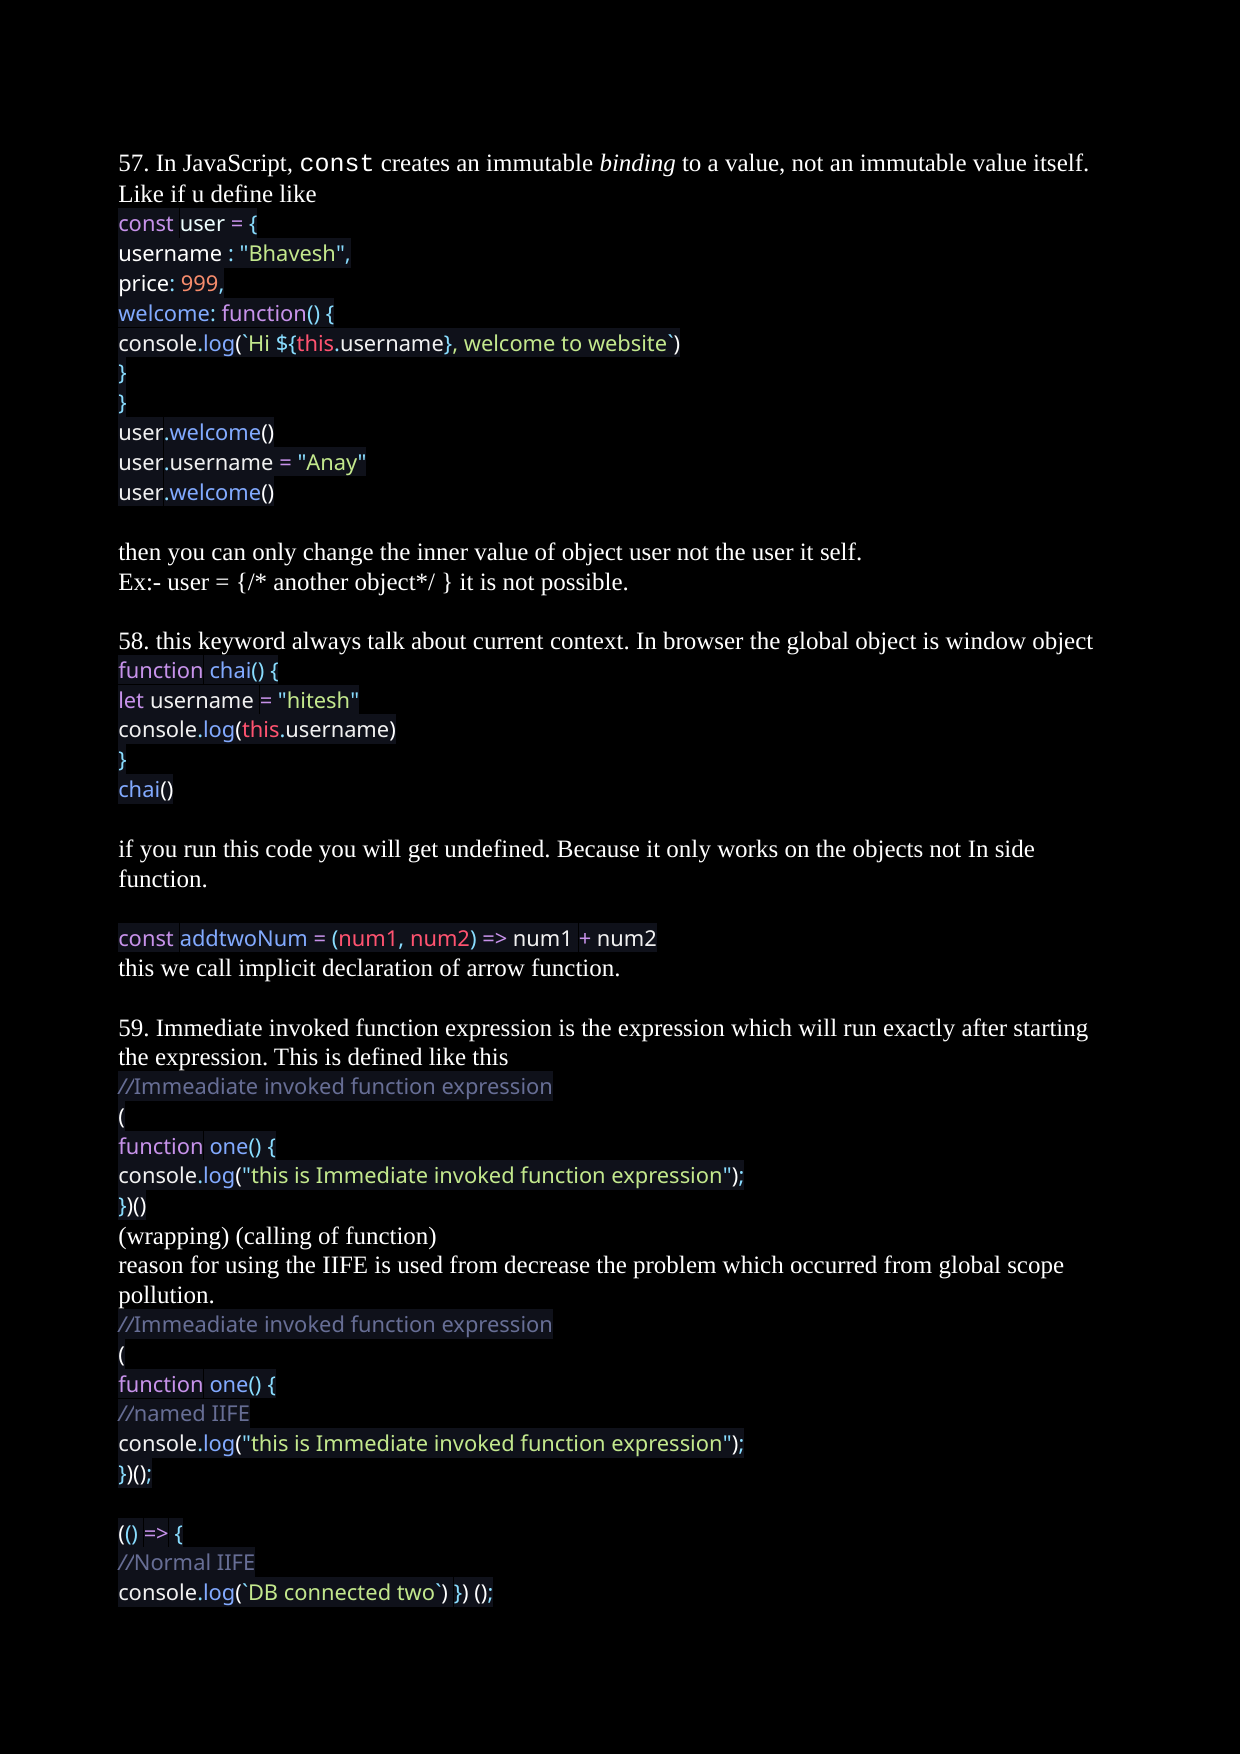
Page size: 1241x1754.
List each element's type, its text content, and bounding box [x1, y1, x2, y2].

text })() [118, 1190, 1122, 1220]
text user.username = "Anay" [118, 447, 1122, 476]
text if you run this code you will get undefined. Because it only works on the objects not In side function. [118, 833, 1122, 893]
text } [118, 744, 1122, 774]
text welcome: function() { [118, 298, 1122, 327]
text (wrapping) (calling of function) [118, 1220, 1122, 1250]
text reason for using the IIFE is used from decrease the problem which occurred from global scope pollution. [118, 1250, 1122, 1309]
text ( [118, 1339, 1122, 1369]
text function one() { [118, 1131, 1122, 1160]
text price: 999, [118, 268, 1122, 298]
text console.log(this.username) [118, 714, 1122, 744]
text //Normal IIFE [118, 1547, 1122, 1577]
text function chai() { [118, 655, 1122, 684]
text console.log(`DB connected two`) }) (); [118, 1577, 1122, 1607]
text console.log("this is Immediate invoked function expression"); [118, 1160, 1122, 1190]
text (() => { [118, 1517, 1122, 1547]
text //named IIFE [118, 1398, 1122, 1428]
text 57. In JavaScript, const creates an immutable binding to a value, not an immutable value itself. Like if u define like [118, 148, 1122, 208]
text chai() [118, 774, 1122, 804]
text //Immeadiate invoked function expression [118, 1309, 1122, 1339]
text 59. Immediate invoked function expression is the expression which will run exactly after starting the expression. This is defined like this [118, 1012, 1122, 1071]
text this we call implicit declaration of arrow function. [118, 952, 1122, 982]
text 58. this keyword always talk about current context. In browser the global object is window object [118, 625, 1122, 655]
text const addtwoNum = (num1, num2) => num1 + num2 [118, 922, 1122, 952]
text ( [118, 1101, 1122, 1131]
text } [118, 387, 1122, 417]
text //Immeadiate invoked function expression [118, 1071, 1122, 1101]
text user.welcome() [118, 417, 1122, 447]
text } [118, 357, 1122, 387]
text let username = "hitesh" [118, 684, 1122, 714]
text function one() { [118, 1369, 1122, 1398]
text const user = { [118, 208, 1122, 238]
text then you can only change the inner value of object user not the user it self. Ex:- user = {/* another object*/ } it is not possible. [118, 536, 1122, 595]
text user.welcome() [118, 476, 1122, 506]
text username : "Bhavesh", [118, 238, 1122, 268]
text console.log("this is Immediate invoked function expression"); [118, 1428, 1122, 1458]
text console.log(`Hi ${this.username}, welcome to website`) [118, 327, 1122, 357]
text })(); [118, 1458, 1122, 1488]
